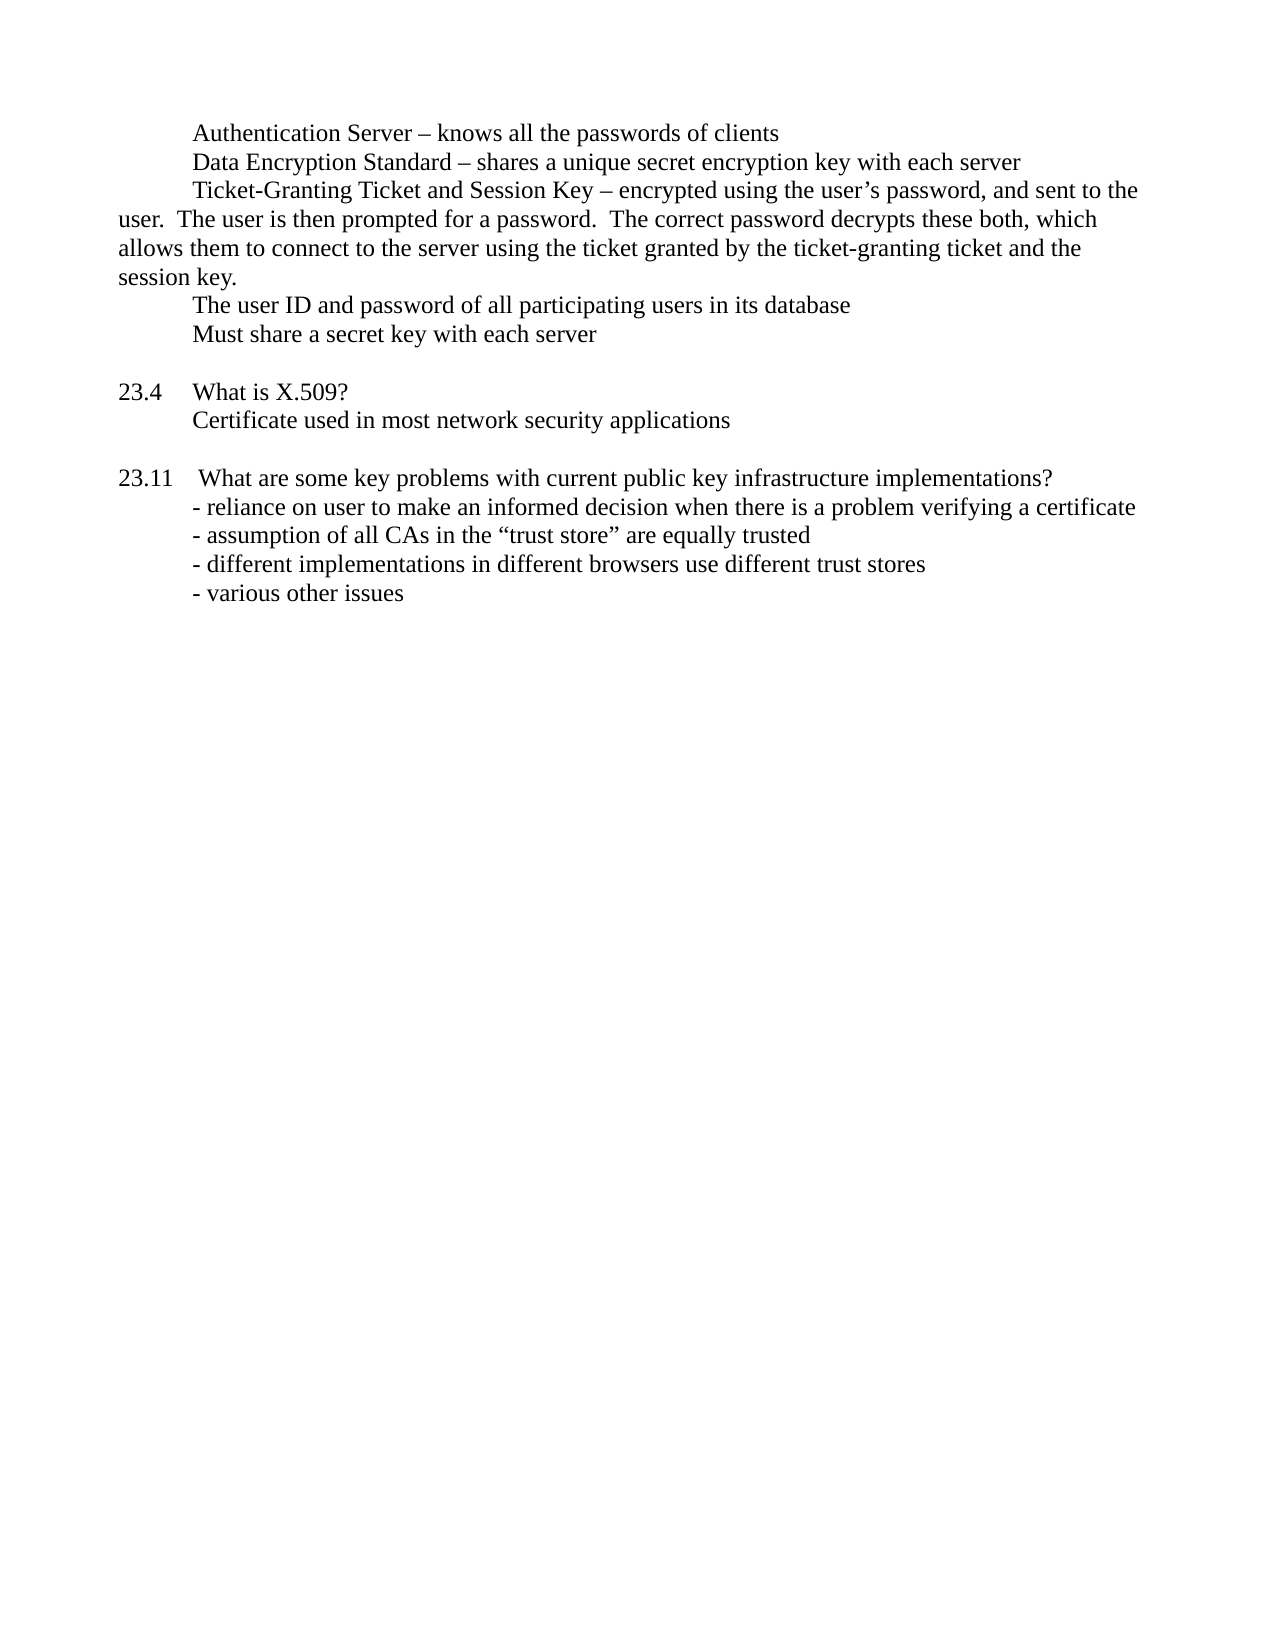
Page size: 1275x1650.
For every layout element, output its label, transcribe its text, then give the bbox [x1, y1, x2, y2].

text 23.4 What is X.509? [118, 377, 1157, 406]
text Ticket-Granting Ticket and Session Key – encrypted using the user’s password, and sent to the user. The user is then prompted for a password. The correct password decrypts these both, which allows them to connect to the server using the ticket granted by the ticket-granting ticket and the session key. [118, 176, 1157, 291]
text - various other issues [118, 578, 1157, 607]
text Must share a secret key with each server [118, 319, 1157, 348]
text Authentication Server – knows all the passwords of clients [118, 118, 1157, 147]
text - reliance on user to make an informed decision when there is a problem verifying a certificate [118, 492, 1157, 521]
text 23.11 What are some key problems with current public key infrastructure implementations? [118, 463, 1157, 492]
text Data Encryption Standard – shares a unique secret encryption key with each server [118, 147, 1157, 176]
text - assumption of all CAs in the “trust store” are equally trusted [118, 521, 1157, 549]
text The user ID and password of all participating users in its database [118, 291, 1157, 319]
text - different implementations in different browsers use different trust stores [118, 549, 1157, 578]
text Certificate used in most network security applications [118, 406, 1157, 434]
